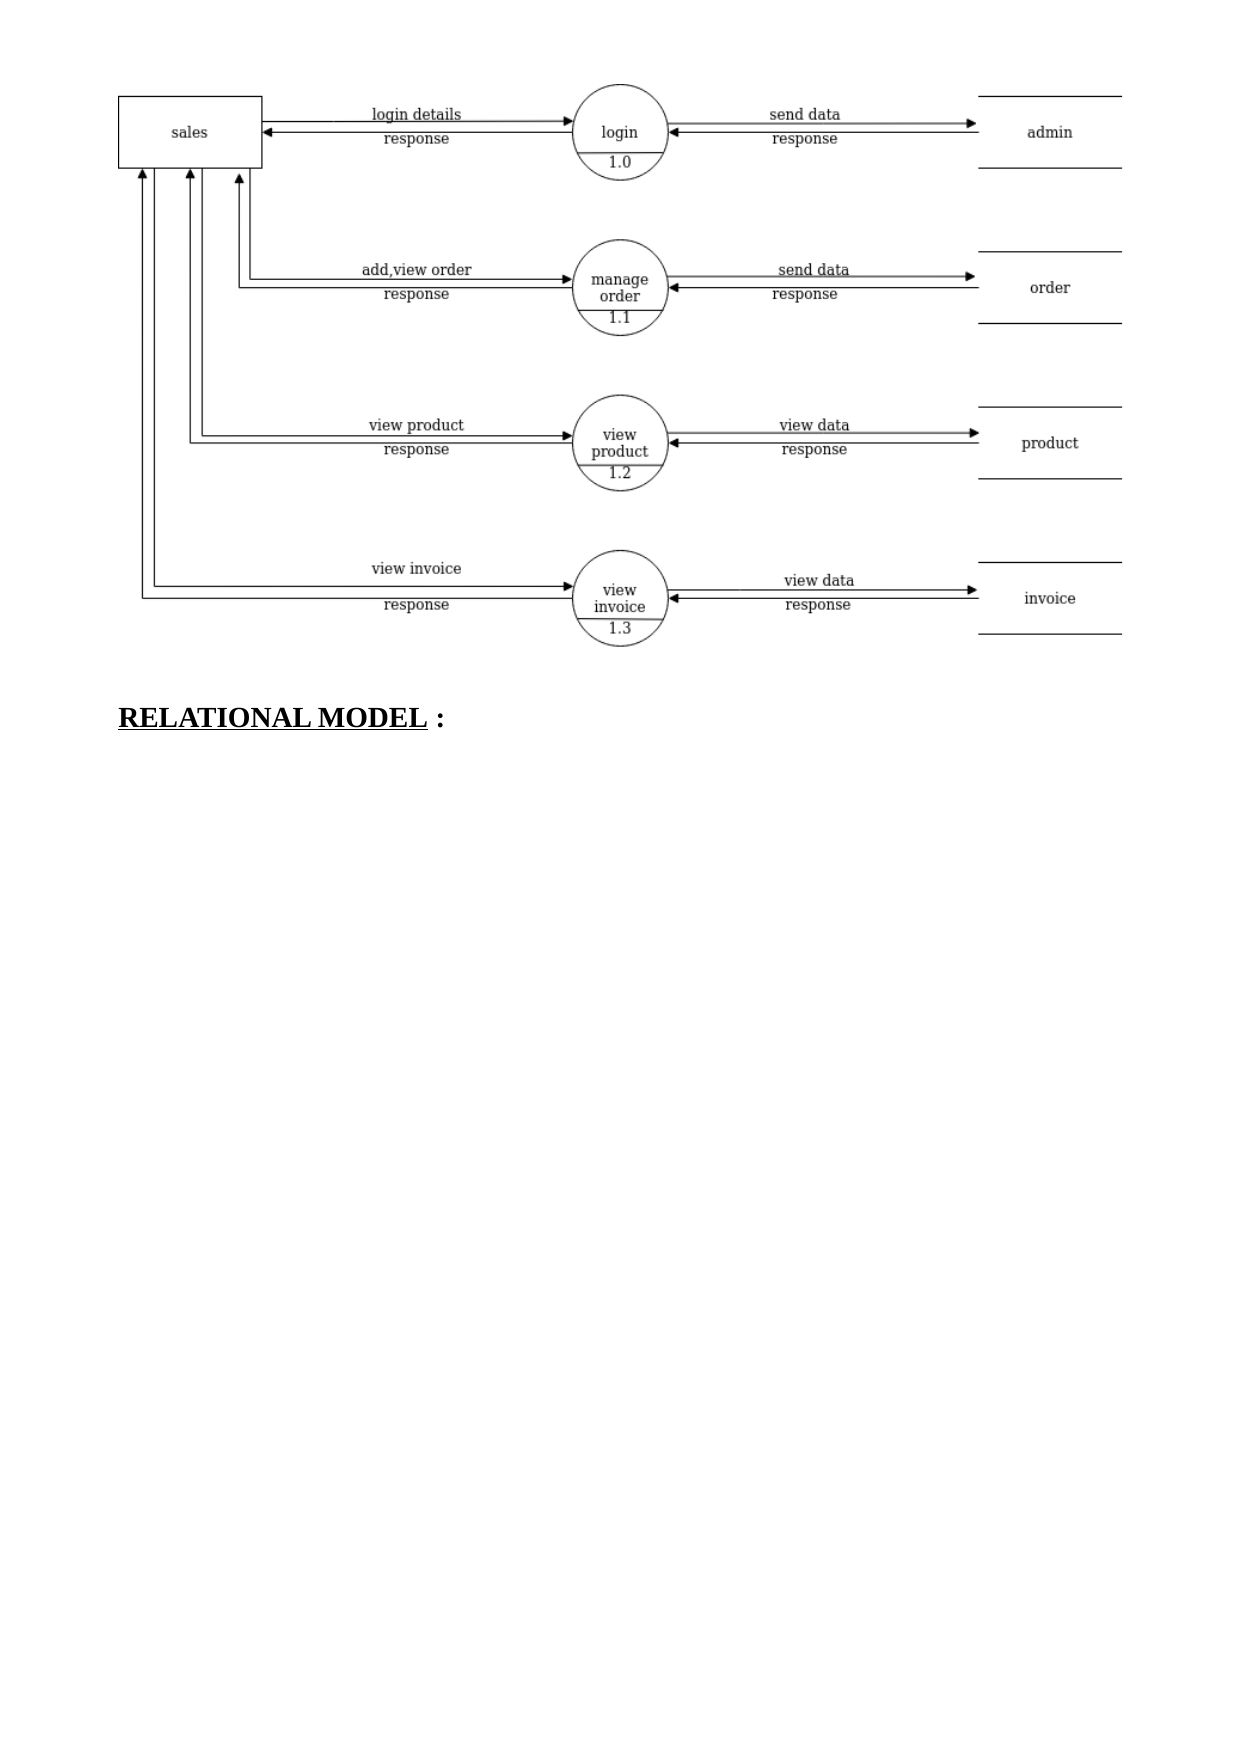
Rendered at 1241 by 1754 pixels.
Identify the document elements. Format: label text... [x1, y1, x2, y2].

text RELATIONAL MODEL : [118, 700, 1122, 733]
